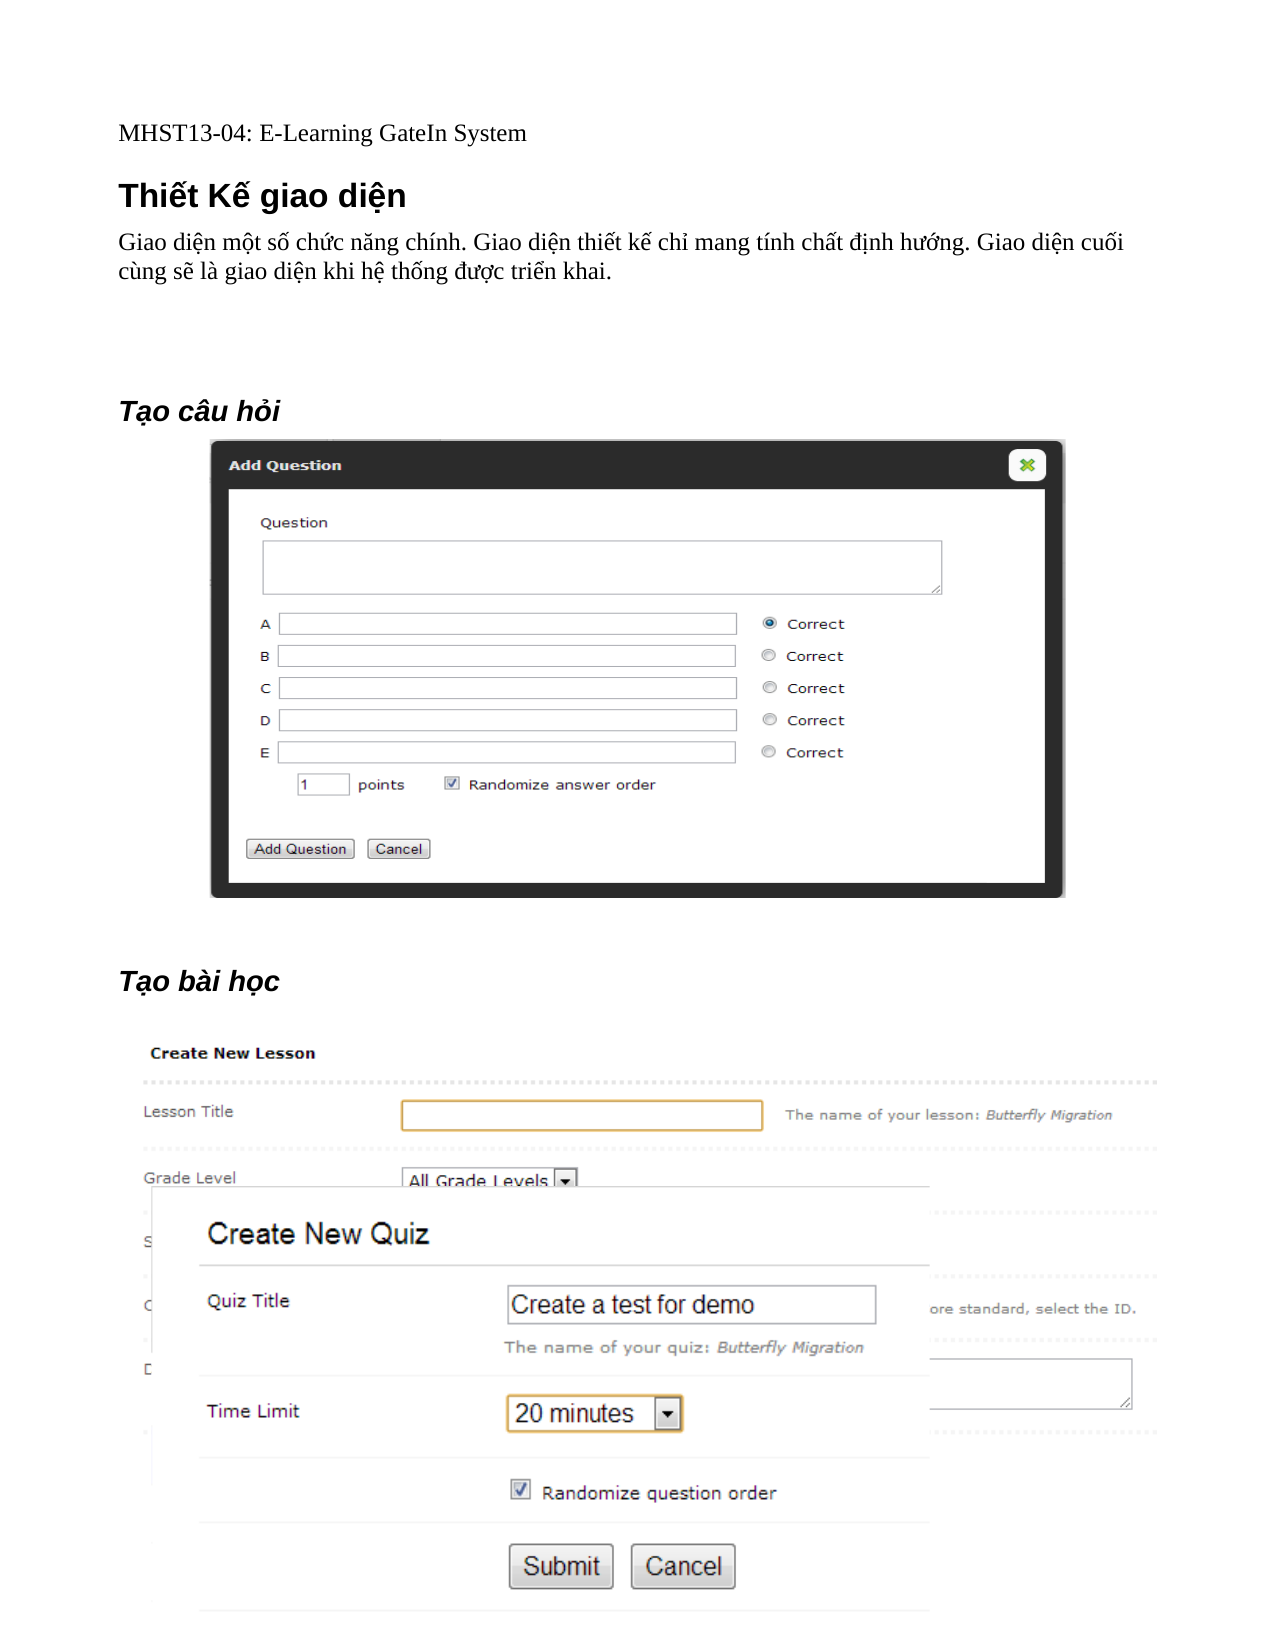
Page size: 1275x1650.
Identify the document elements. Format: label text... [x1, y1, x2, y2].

subtitle Thiết Kế giao diện [118, 176, 1157, 215]
subtitle Tạo bài học [118, 964, 1157, 998]
subtitle Tạo câu hỏi [118, 393, 1157, 427]
text Giao diện một số chức năng chính. Giao diện thiết kế chỉ mang tính chất định hướng. Giao diện cuối cùng sẽ là giao diện khi hệ thống được triển khai. [118, 227, 1157, 285]
